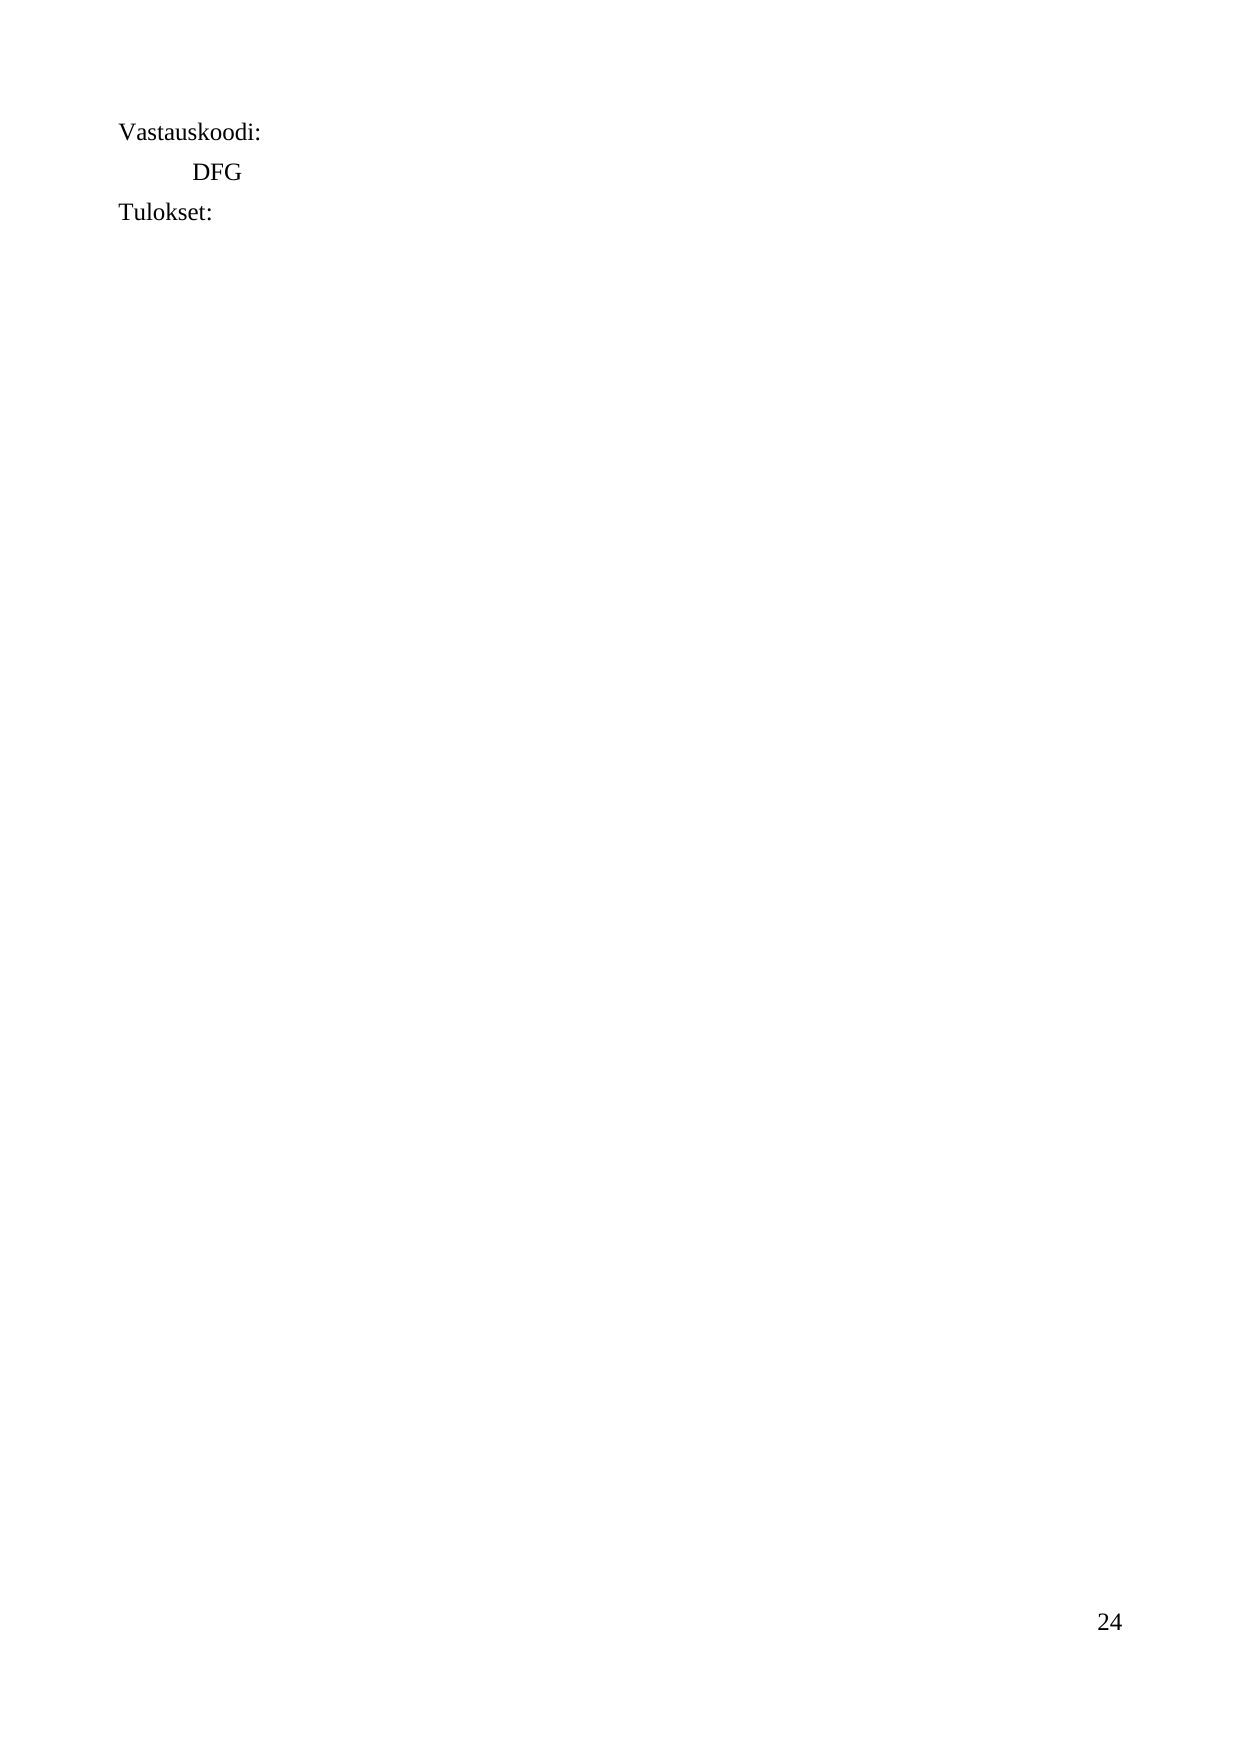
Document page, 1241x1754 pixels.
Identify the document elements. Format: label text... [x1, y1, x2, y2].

text Tulokset: [118, 198, 1122, 226]
text Vastauskoodi: [118, 118, 1122, 146]
text DFG [118, 158, 1122, 186]
